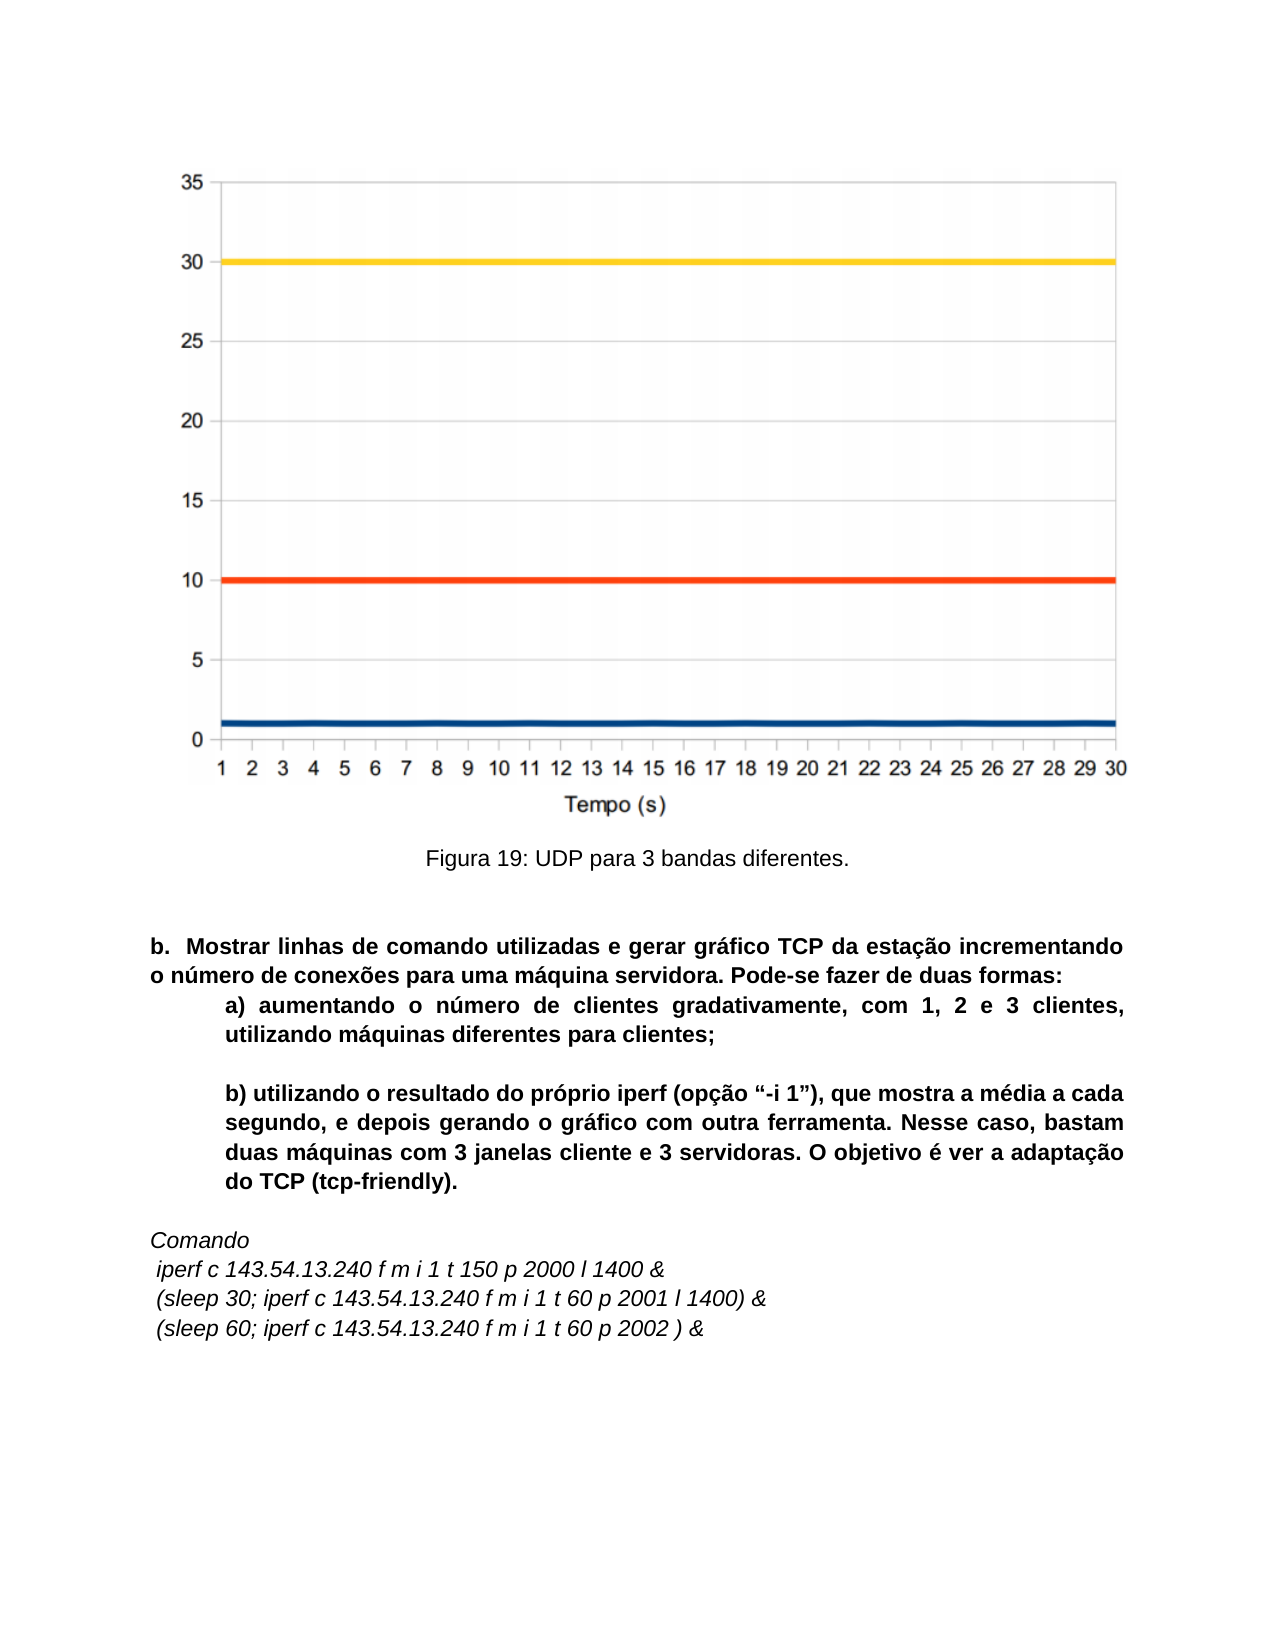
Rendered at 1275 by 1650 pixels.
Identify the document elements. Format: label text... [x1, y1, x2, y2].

text b) utilizando o resultado do próprio iperf (opção “-i 1”), que mostra a média a cada segundo, e depois gerando o gráfico com outra ferramenta. Nesse caso, bastam duas máquinas com 3 janelas cliente e 3 servidoras. O objetivo é ver a adaptação do TCP (tcp-friendly). [225, 1080, 1125, 1194]
text Comando [150, 1227, 1125, 1253]
text (sleep 60; iperf ­c 143.54.13.240 ­f m ­i 1 ­t 60 ­p 2002 ) & [150, 1315, 1125, 1341]
text iperf ­c 143.54.13.240 ­f m ­i 1 ­t 150 ­p 2000 ­l 1400 & [150, 1257, 1125, 1282]
text (sleep 30; iperf ­c 143.54.13.240 ­f m ­i 1 ­t 60 ­p 2001 ­l 1400) & [150, 1286, 1125, 1312]
text b. Mostrar linhas de comando utilizadas e gerar gráfico TCP da estação incrementando o número de conexões para uma máquina servidora. Pode-se fazer de duas formas: [150, 933, 1125, 988]
text Figura 19: UDP para 3 bandas diferentes. [150, 845, 1125, 871]
picture [168, 168, 1144, 823]
text a) aumentando o número de clientes gradativamente, com 1, 2 e 3 clientes, utilizando máquinas diferentes para clientes; [225, 992, 1125, 1047]
